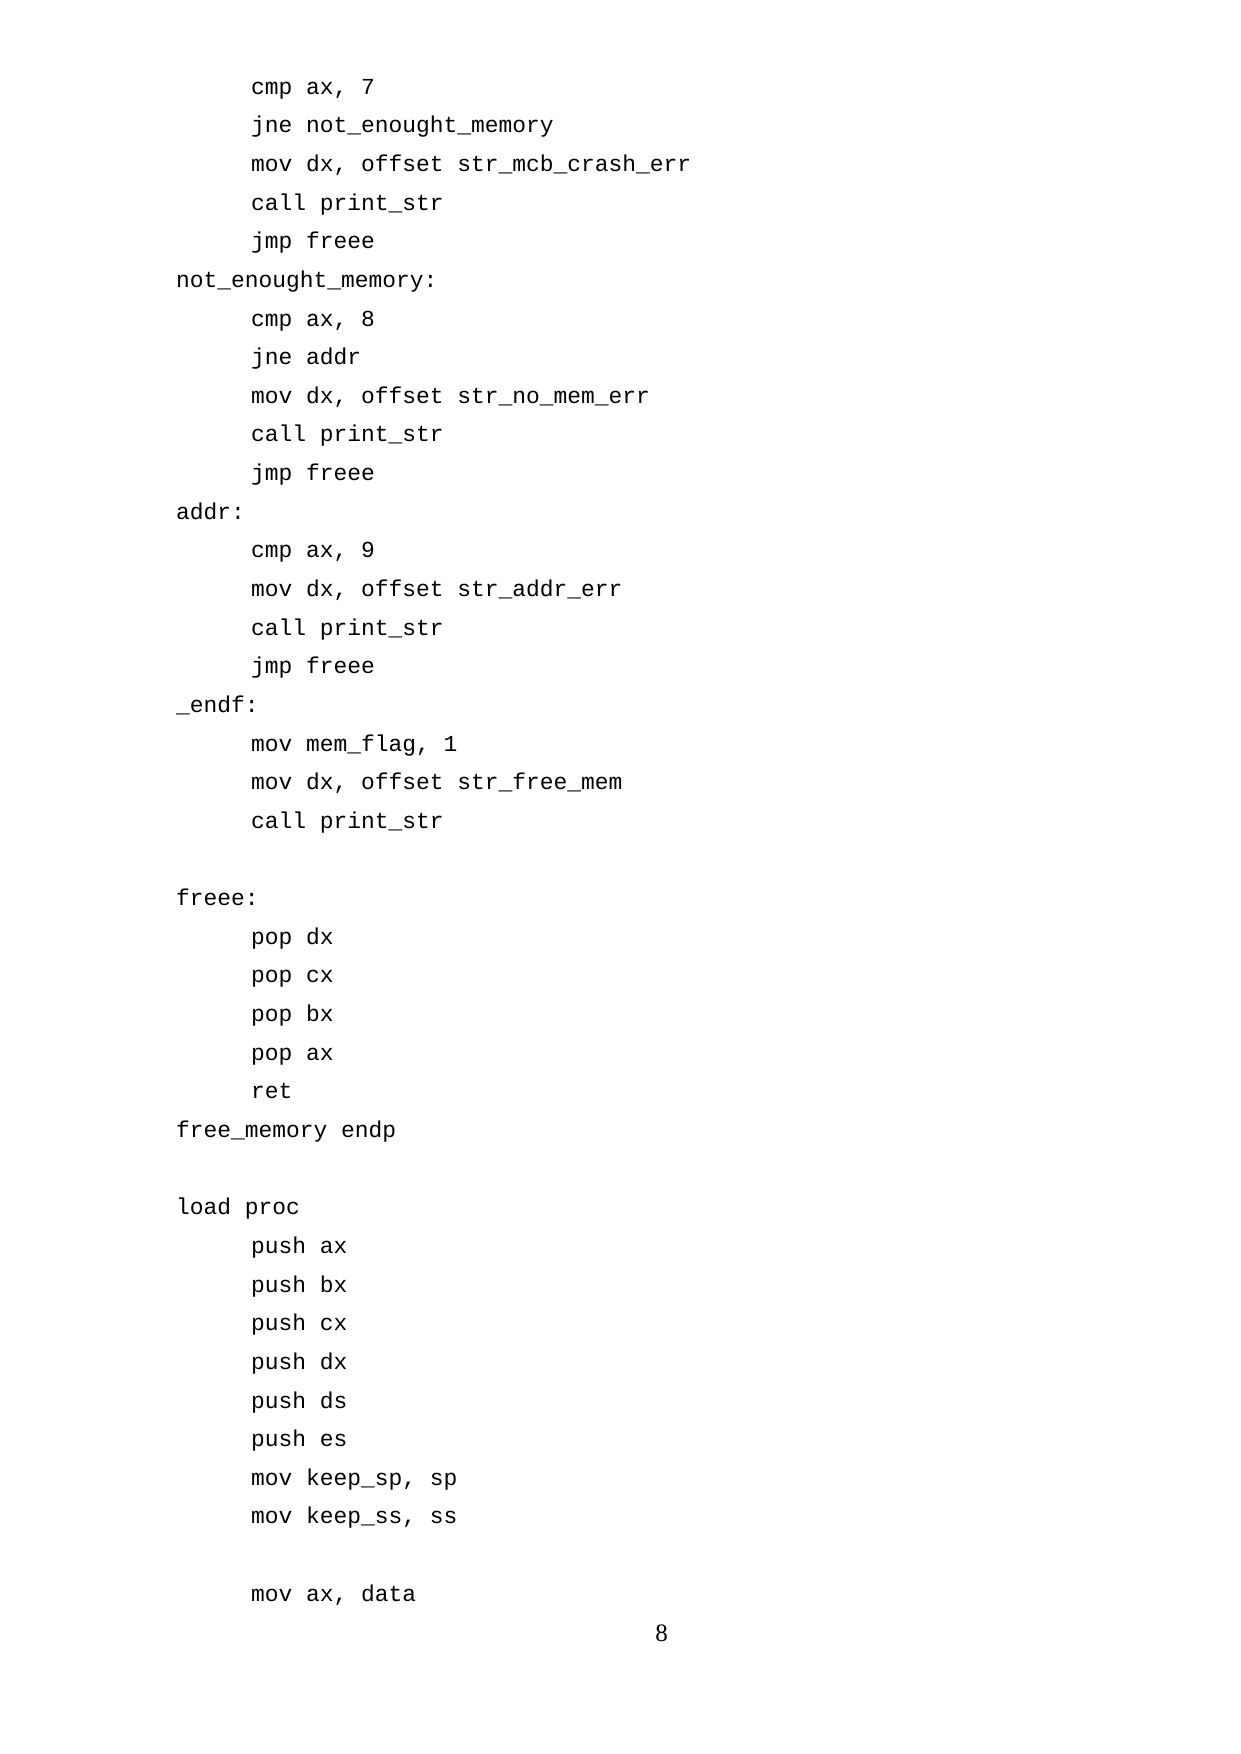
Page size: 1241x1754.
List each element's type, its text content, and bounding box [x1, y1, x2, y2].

text _endf: [176, 693, 1152, 719]
text push bx [176, 1273, 1152, 1299]
text load proc [176, 1196, 1152, 1222]
text not_enought_memory: [176, 268, 1152, 294]
text call print_str [176, 616, 1152, 642]
text free_memory endp [176, 1118, 1152, 1144]
text cmp ax, 8 [176, 307, 1152, 333]
text cmp ax, 7 [176, 75, 1152, 101]
text addr: [176, 500, 1152, 526]
text jmp freee [176, 655, 1152, 681]
text mov mem_flag, 1 [176, 732, 1152, 758]
text push cx [176, 1312, 1152, 1338]
text push dx [176, 1350, 1152, 1376]
text jmp freee [176, 229, 1152, 256]
text pop bx [176, 1002, 1152, 1028]
text freee: [176, 887, 1152, 912]
text call print_str [176, 809, 1152, 835]
text pop cx [176, 964, 1152, 990]
text jmp freee [176, 461, 1152, 487]
text call print_str [176, 423, 1152, 449]
text call print_str [176, 191, 1152, 217]
text push ds [176, 1389, 1152, 1415]
text ret [176, 1080, 1152, 1106]
text push es [176, 1428, 1152, 1453]
text mov dx, offset str_addr_err [176, 577, 1152, 603]
text mov keep_sp, sp [176, 1466, 1152, 1492]
text mov dx, offset str_free_mem [176, 771, 1152, 797]
text pop dx [176, 925, 1152, 951]
text mov ax, data [176, 1582, 1152, 1608]
text mov dx, offset str_mcb_crash_err [176, 152, 1152, 178]
text mov keep_ss, ss [176, 1505, 1152, 1531]
text jne not_enought_memory [176, 114, 1152, 139]
text cmp ax, 9 [176, 539, 1152, 565]
text mov dx, offset str_no_mem_err [176, 384, 1152, 410]
text pop ax [176, 1041, 1152, 1067]
text jne addr [176, 346, 1152, 371]
text push ax [176, 1234, 1152, 1260]
